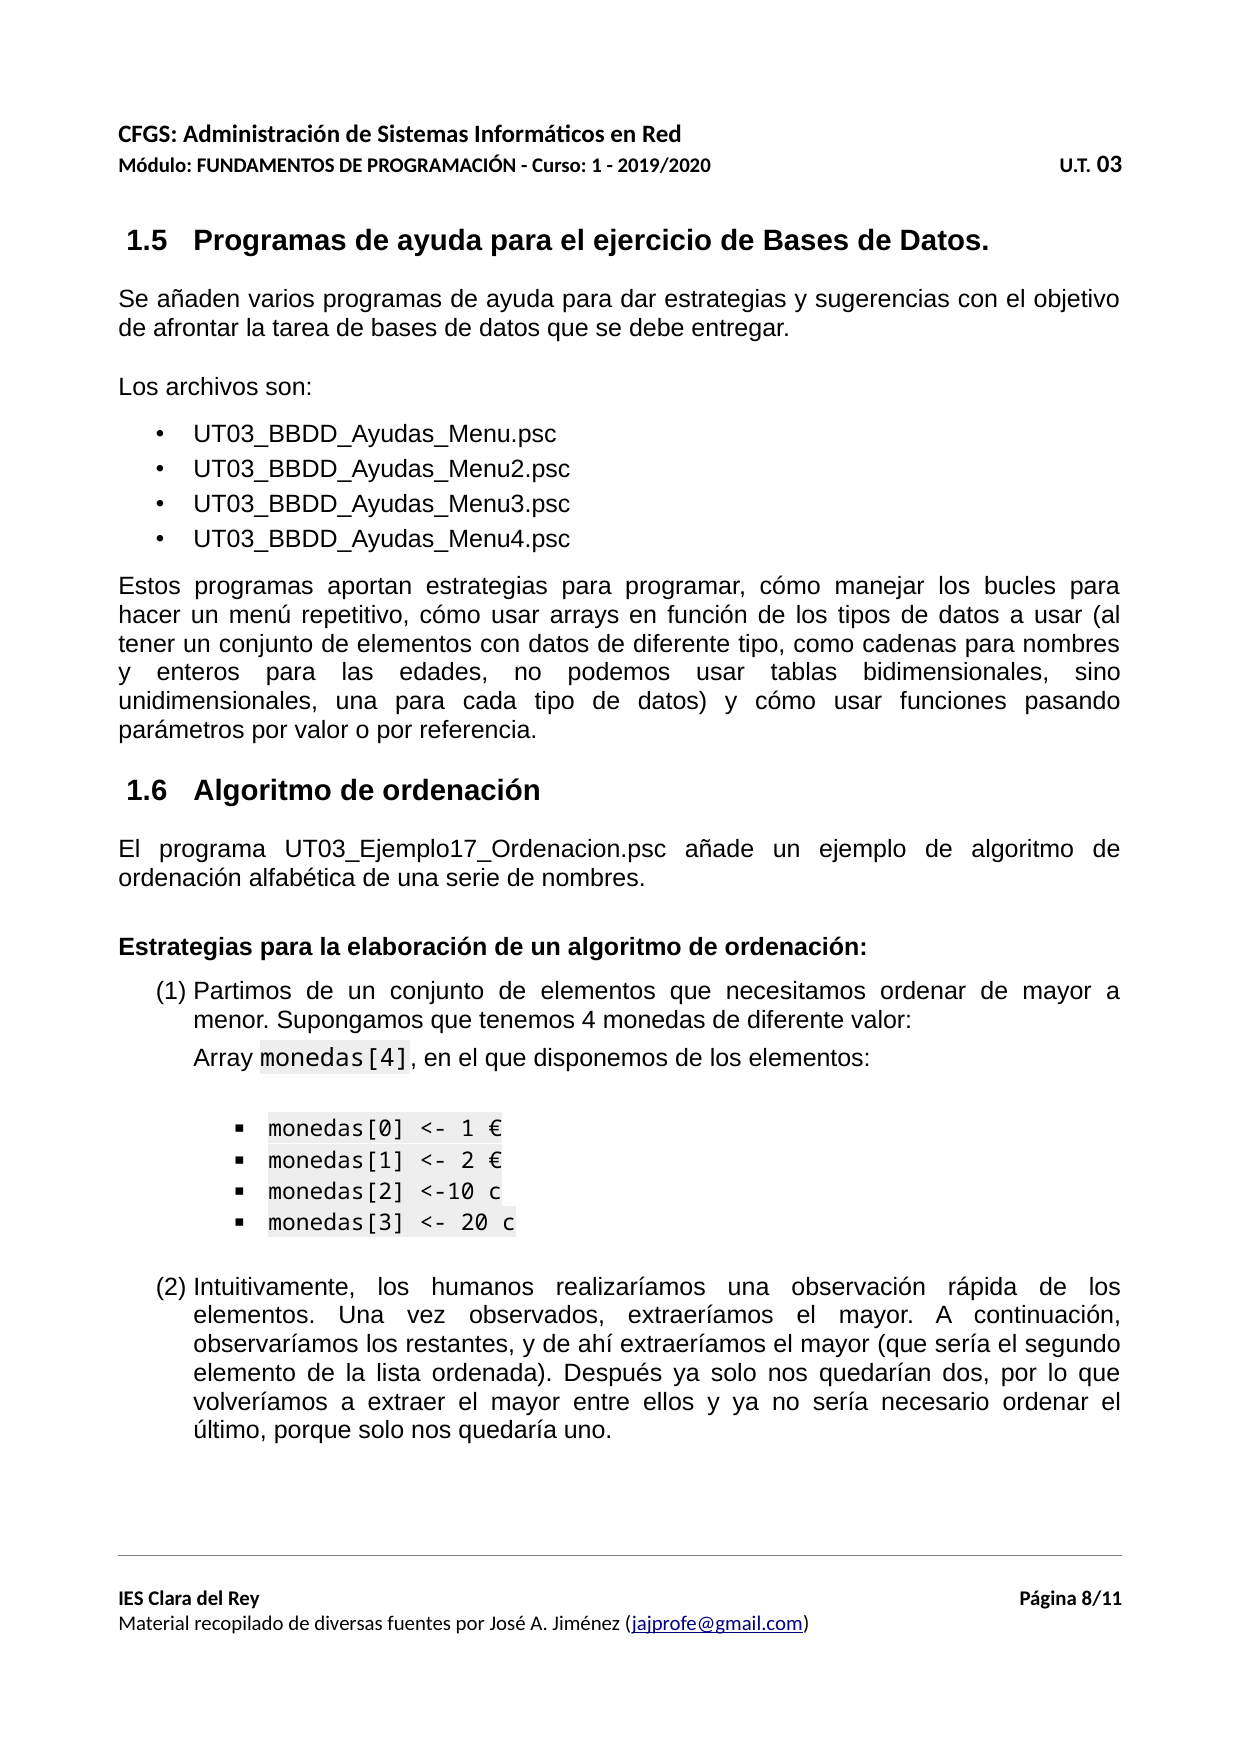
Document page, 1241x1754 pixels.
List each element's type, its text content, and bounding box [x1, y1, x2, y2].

list UT03_BBDD_Ayudas_Menu2.psc [156, 454, 1122, 483]
text El programa UT03_Ejemplo17_Ordenacion.psc añade un ejemplo de algoritmo de ordenación alfabética de una serie de nombres. [118, 834, 1122, 892]
list monedas[0] <- 1 € [231, 1112, 1122, 1143]
list Partimos de un conjunto de elementos que necesitamos ordenar de mayor a menor. Supongamos que tenemos 4 monedas de diferente valor: [156, 976, 1122, 1034]
list monedas[1] <- 2 € [231, 1143, 1122, 1175]
list UT03_BBDD_Ayudas_Menu.psc [156, 419, 1122, 448]
text Estos programas aportan estrategias para programar, cómo manejar los bucles para hacer un menú repetitivo, cómo usar arrays en función de los tipos de datos a usar (al tener un conjunto de elementos con datos de diferente tipo, como cadenas para nombres y enteros para las edades, no podemos usar tablas bidimensionales, sino unidimensionales, una para cada tipo de datos) y cómo usar funciones pasando parámetros por valor o por referencia. [118, 571, 1122, 744]
list monedas[3] <- 20 c [231, 1206, 1122, 1237]
list UT03_BBDD_Ayudas_Menu4.psc [156, 524, 1122, 553]
list Array monedas[4], en el que disponemos de los elementos: [156, 1040, 1122, 1074]
list Intuitivamente, los humanos realizaríamos una observación rápida de los elementos. Una vez observados, extraeríamos el mayor. A continuación, observaríamos los restantes, y de ahí extraeríamos el mayor (que sería el segundo elemento de la lista ordenada). Después ya solo nos quedarían dos, por lo que volveríamos a extraer el mayor entre ellos y ya no sería necesario ordenar el último, porque solo nos quedaría uno. [156, 1272, 1122, 1444]
text Los archivos son: [118, 372, 1122, 401]
text Se añaden varios programas de ayuda para dar estrategias y sugerencias con el objetivo de afrontar la tarea de bases de datos que se debe entregar. [118, 284, 1122, 342]
list UT03_BBDD_Ayudas_Menu3.psc [156, 489, 1122, 518]
subtitle Estrategias para la elaboración de un algoritmo de ordenación: [118, 932, 1122, 961]
list monedas[2] <-10 c [231, 1175, 1122, 1206]
subtitle Programas de ayuda para el ejercicio de Bases de Datos. [118, 223, 1122, 257]
subtitle Algoritmo de ordenación [118, 773, 1122, 807]
